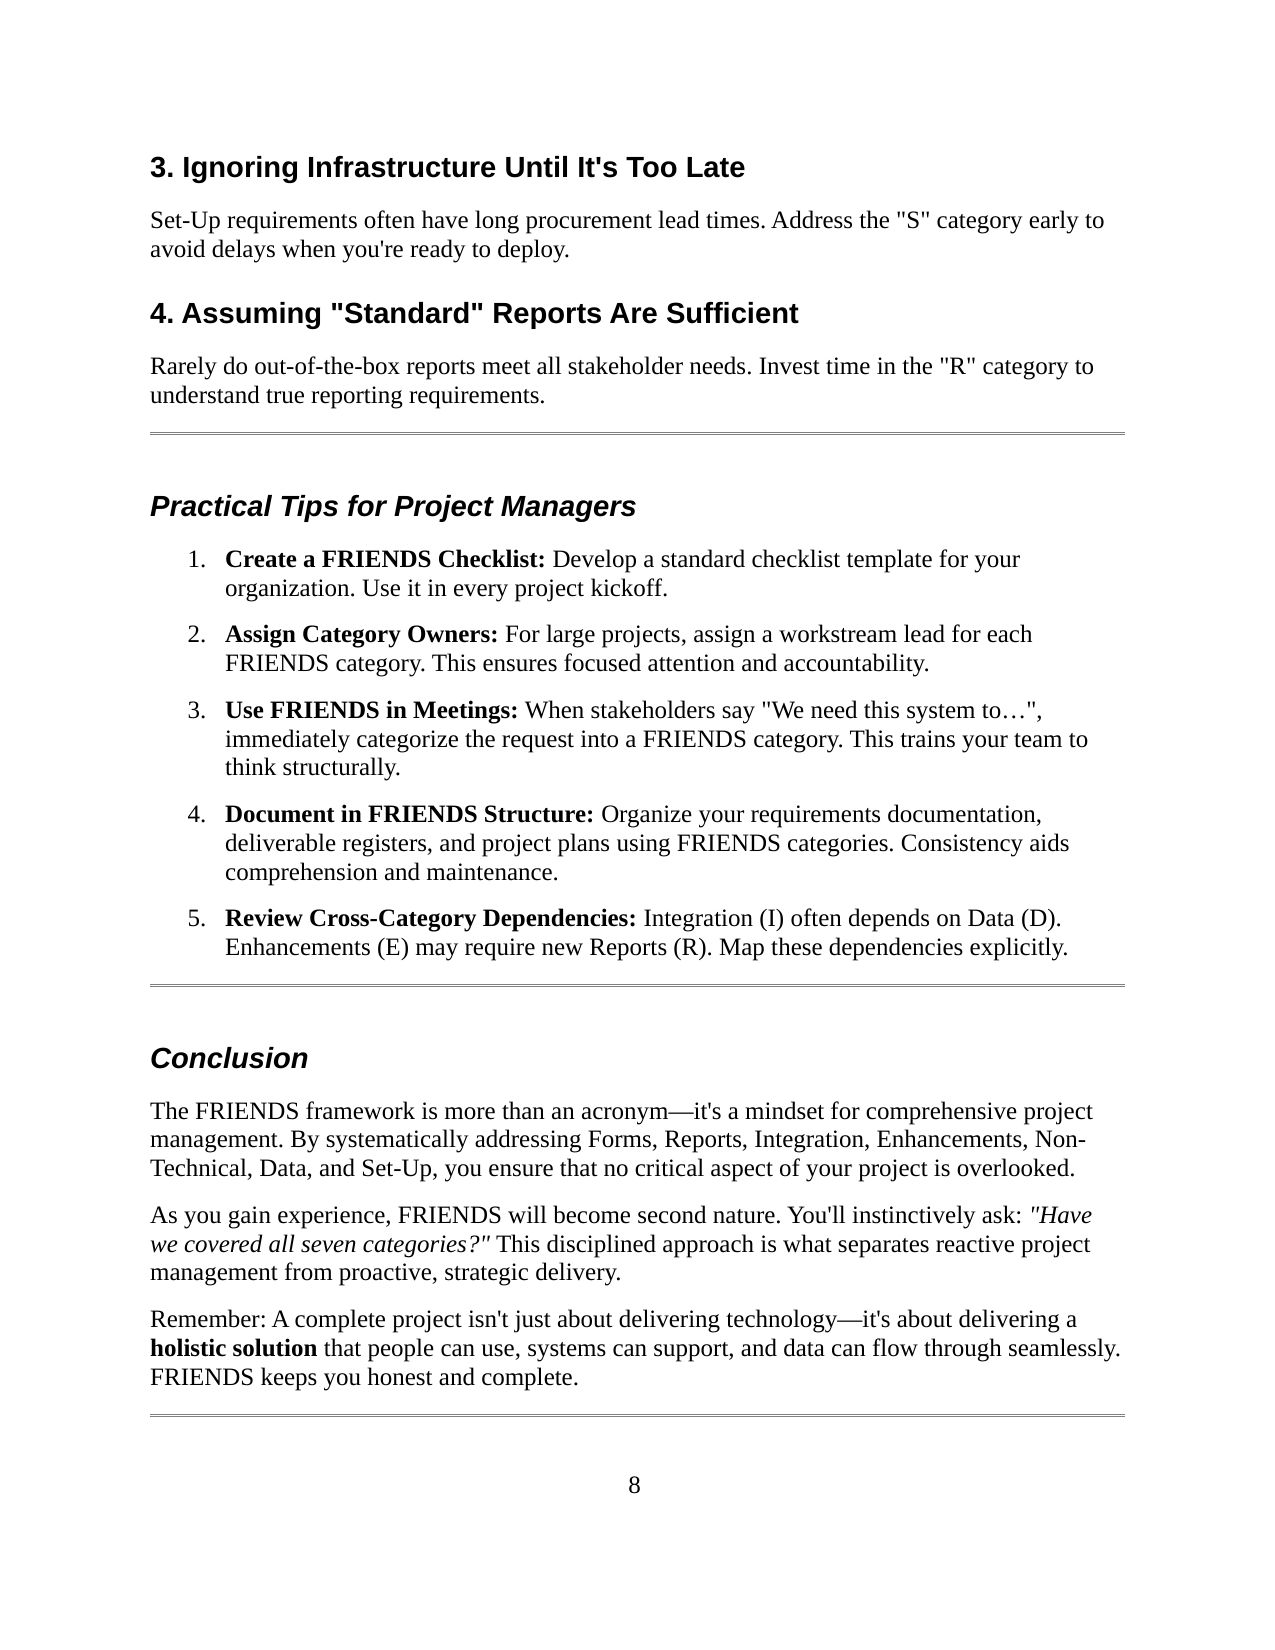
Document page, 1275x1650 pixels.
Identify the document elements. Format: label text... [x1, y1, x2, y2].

subtitle Conclusion [150, 1041, 1125, 1074]
text Rarely do out-of-the-box reports meet all stakeholder needs. Invest time in the "R" category to understand true reporting requirements. [150, 351, 1125, 409]
subtitle 4. Assuming "Standard" Reports Are Sufficient [150, 296, 1125, 330]
subtitle 3. Ignoring Infrastructure Until It's Too Late [150, 150, 1125, 183]
list Assign Category Owners: For large projects, assign a workstream lead for each FRIENDS category. This ensures focused attention and accountability. [187, 619, 1125, 677]
text Remember: A complete project isn't just about delivering technology—it's about delivering a holistic solution that people can use, systems can support, and data can flow through seamlessly. FRIENDS keeps you honest and complete. [150, 1304, 1125, 1390]
subtitle Practical Tips for Project Managers [150, 489, 1125, 523]
list Use FRIENDS in Meetings: When stakeholders say "We need this system to…", immediately categorize the request into a FRIENDS category. This trains your team to think structurally. [187, 695, 1125, 781]
text Set-Up requirements often have long procurement lead times. Address the "S" category early to avoid delays when you're ready to deploy. [150, 205, 1125, 262]
text The FRIENDS framework is more than an acronym—it's a mindset for comprehensive project management. By systematically addressing Forms, Reports, Integration, Enhancements, Non-Technical, Data, and Set-Up, you ensure that no critical aspect of your project is overlooked. [150, 1096, 1125, 1182]
list Review Cross-Category Dependencies: Integration (I) often depends on Data (D). Enhancements (E) may require new Reports (R). Map these dependencies explicitly. [187, 903, 1125, 961]
list Document in FRIENDS Structure: Organize your requirements documentation, deliverable registers, and project plans using FRIENDS categories. Consistency aids comprehension and maintenance. [187, 799, 1125, 885]
list Create a FRIENDS Checklist: Develop a standard checklist template for your organization. Use it in every project kickoff. [187, 544, 1125, 602]
text As you gain experience, FRIENDS will become second nature. You'll instinctively ask: "Have we covered all seven categories?" This disciplined approach is what separates reactive project management from proactive, strategic delivery. [150, 1200, 1125, 1286]
